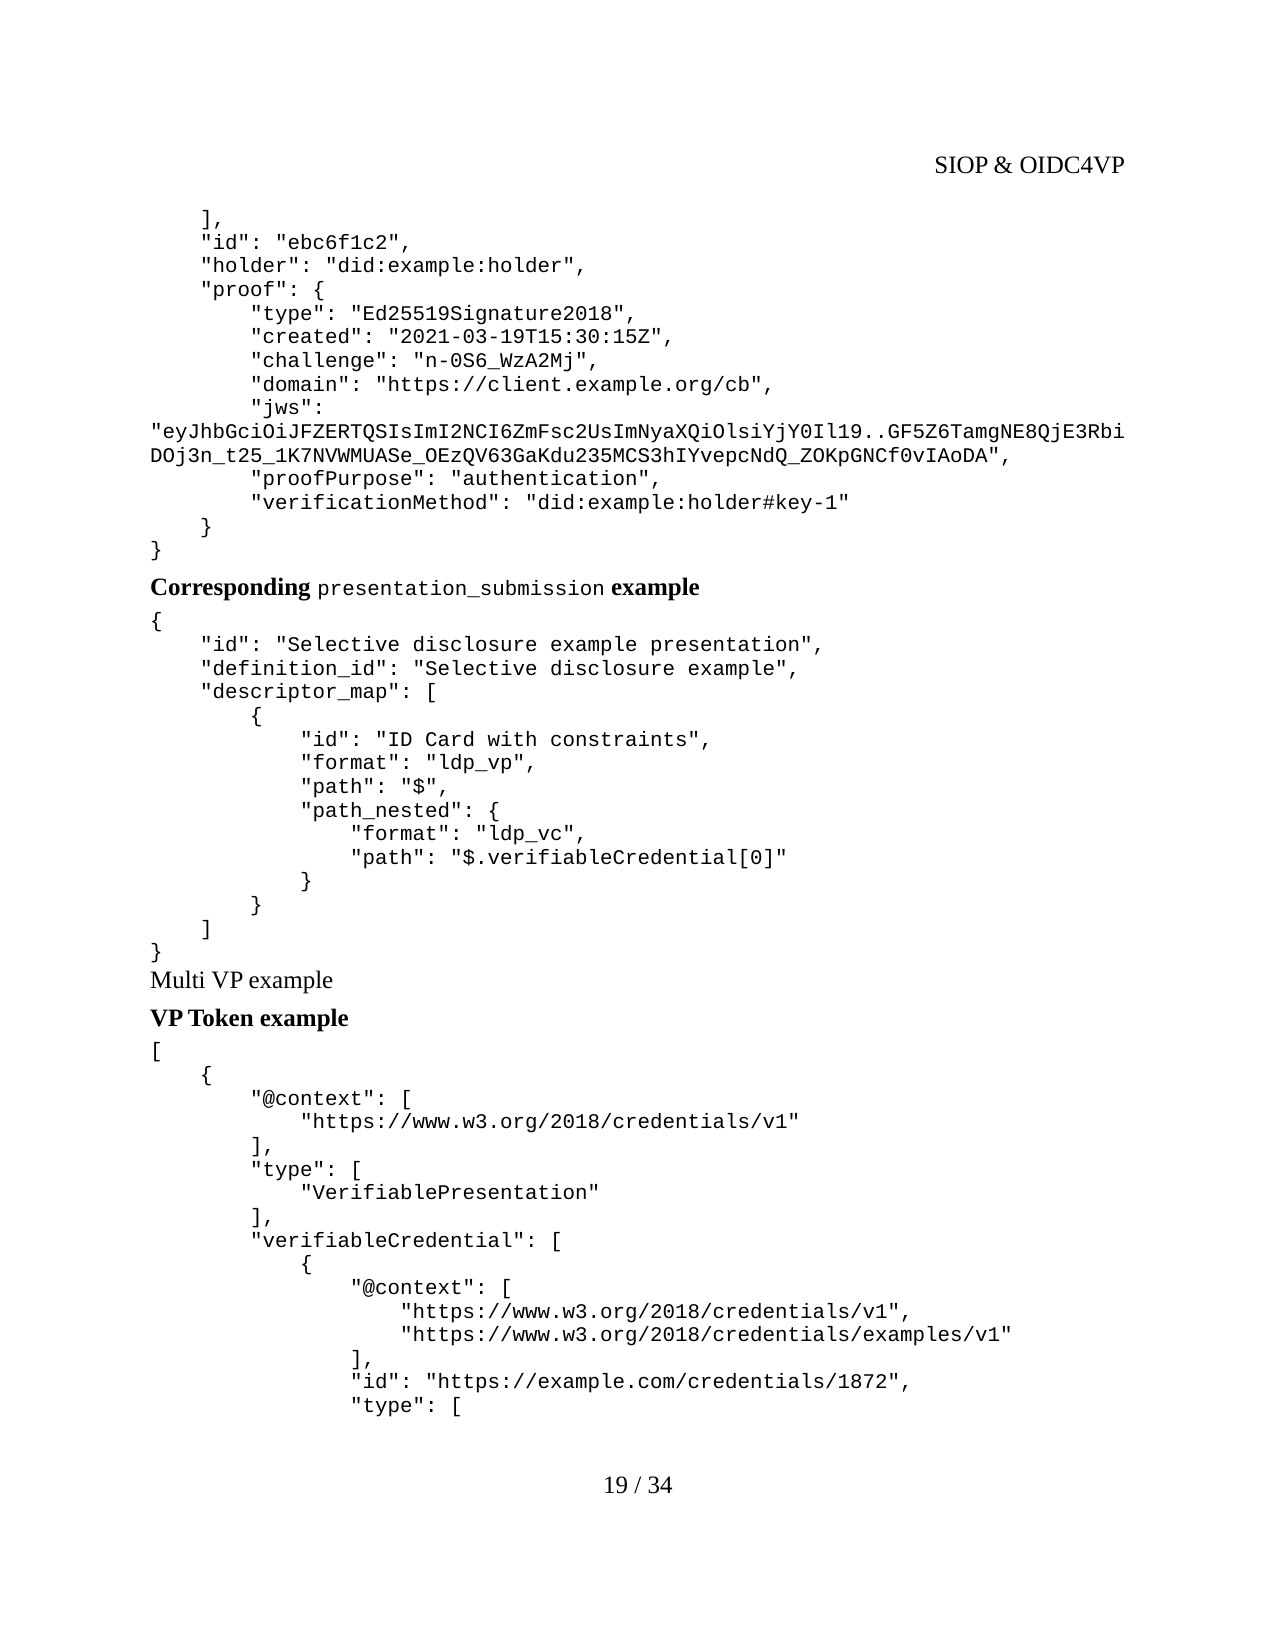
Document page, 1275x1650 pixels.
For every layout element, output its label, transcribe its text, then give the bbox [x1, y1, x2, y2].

text "id": "ID Card with constraints", [150, 729, 1125, 752]
text "holder": "did:example:holder", [150, 256, 1125, 279]
text VP Token example [150, 1003, 1125, 1032]
text "path_nested": { [150, 799, 1125, 823]
text "format": "ldp_vp", [150, 752, 1125, 776]
text "path": "$", [150, 776, 1125, 799]
text "id": "ebc6f1c2", [150, 232, 1125, 256]
text "id": "https://example.com/credentials/1872", [150, 1372, 1125, 1395]
text "@context": [ [150, 1277, 1125, 1301]
text "https://www.w3.org/2018/credentials/examples/v1" [150, 1324, 1125, 1348]
text "type": [ [150, 1159, 1125, 1182]
text ], [150, 1206, 1125, 1230]
subtitle Multi VP example [150, 965, 1125, 994]
text { [150, 705, 1125, 729]
text ] [150, 918, 1125, 941]
text "@context": [ [150, 1088, 1125, 1111]
text "https://www.w3.org/2018/credentials/v1" [150, 1111, 1125, 1135]
text Corresponding presentation_submission example [150, 572, 1125, 601]
text "type": [ [150, 1395, 1125, 1419]
text { [150, 610, 1125, 634]
text "verifiableCredential": [ [150, 1230, 1125, 1253]
text "format": "ldp_vc", [150, 823, 1125, 847]
text "verificationMethod": "did:example:holder#key-1" [150, 492, 1125, 516]
text "path": "$.verifiableCredential[0]" [150, 847, 1125, 871]
text } [150, 871, 1125, 894]
text { [150, 1064, 1125, 1088]
text [ [150, 1041, 1125, 1064]
text } [150, 941, 1125, 965]
text "domain": "https://client.example.org/cb", [150, 374, 1125, 397]
text ], [150, 1135, 1125, 1159]
text { [150, 1253, 1125, 1277]
text "id": "Selective disclosure example presentation", [150, 634, 1125, 658]
text "challenge": "n-0S6_WzA2Mj", [150, 350, 1125, 374]
text ], [150, 1348, 1125, 1372]
text "type": "Ed25519Signature2018", [150, 303, 1125, 326]
text "definition_id": "Selective disclosure example", [150, 658, 1125, 681]
text "VerifiablePresentation" [150, 1182, 1125, 1206]
text } [150, 516, 1125, 539]
text ], [150, 208, 1125, 232]
text "proofPurpose": "authentication", [150, 468, 1125, 492]
text } [150, 539, 1125, 563]
text "https://www.w3.org/2018/credentials/v1", [150, 1301, 1125, 1324]
text "descriptor_map": [ [150, 681, 1125, 705]
text "created": "2021-03-19T15:30:15Z", [150, 326, 1125, 350]
text } [150, 894, 1125, 918]
text "proof": { [150, 279, 1125, 303]
text "jws": "eyJhbGciOiJFZERTQSIsImI2NCI6ZmFsc2UsImNyaXQiOlsiYjY0Il19..GF5Z6TamgNE8QjE3RbiDOj3n_t25_1K7NVWMUASe_OEzQV63GaKdu235MCS3hIYvepcNdQ_ZOKpGNCf0vIAoDA", [150, 397, 1125, 468]
